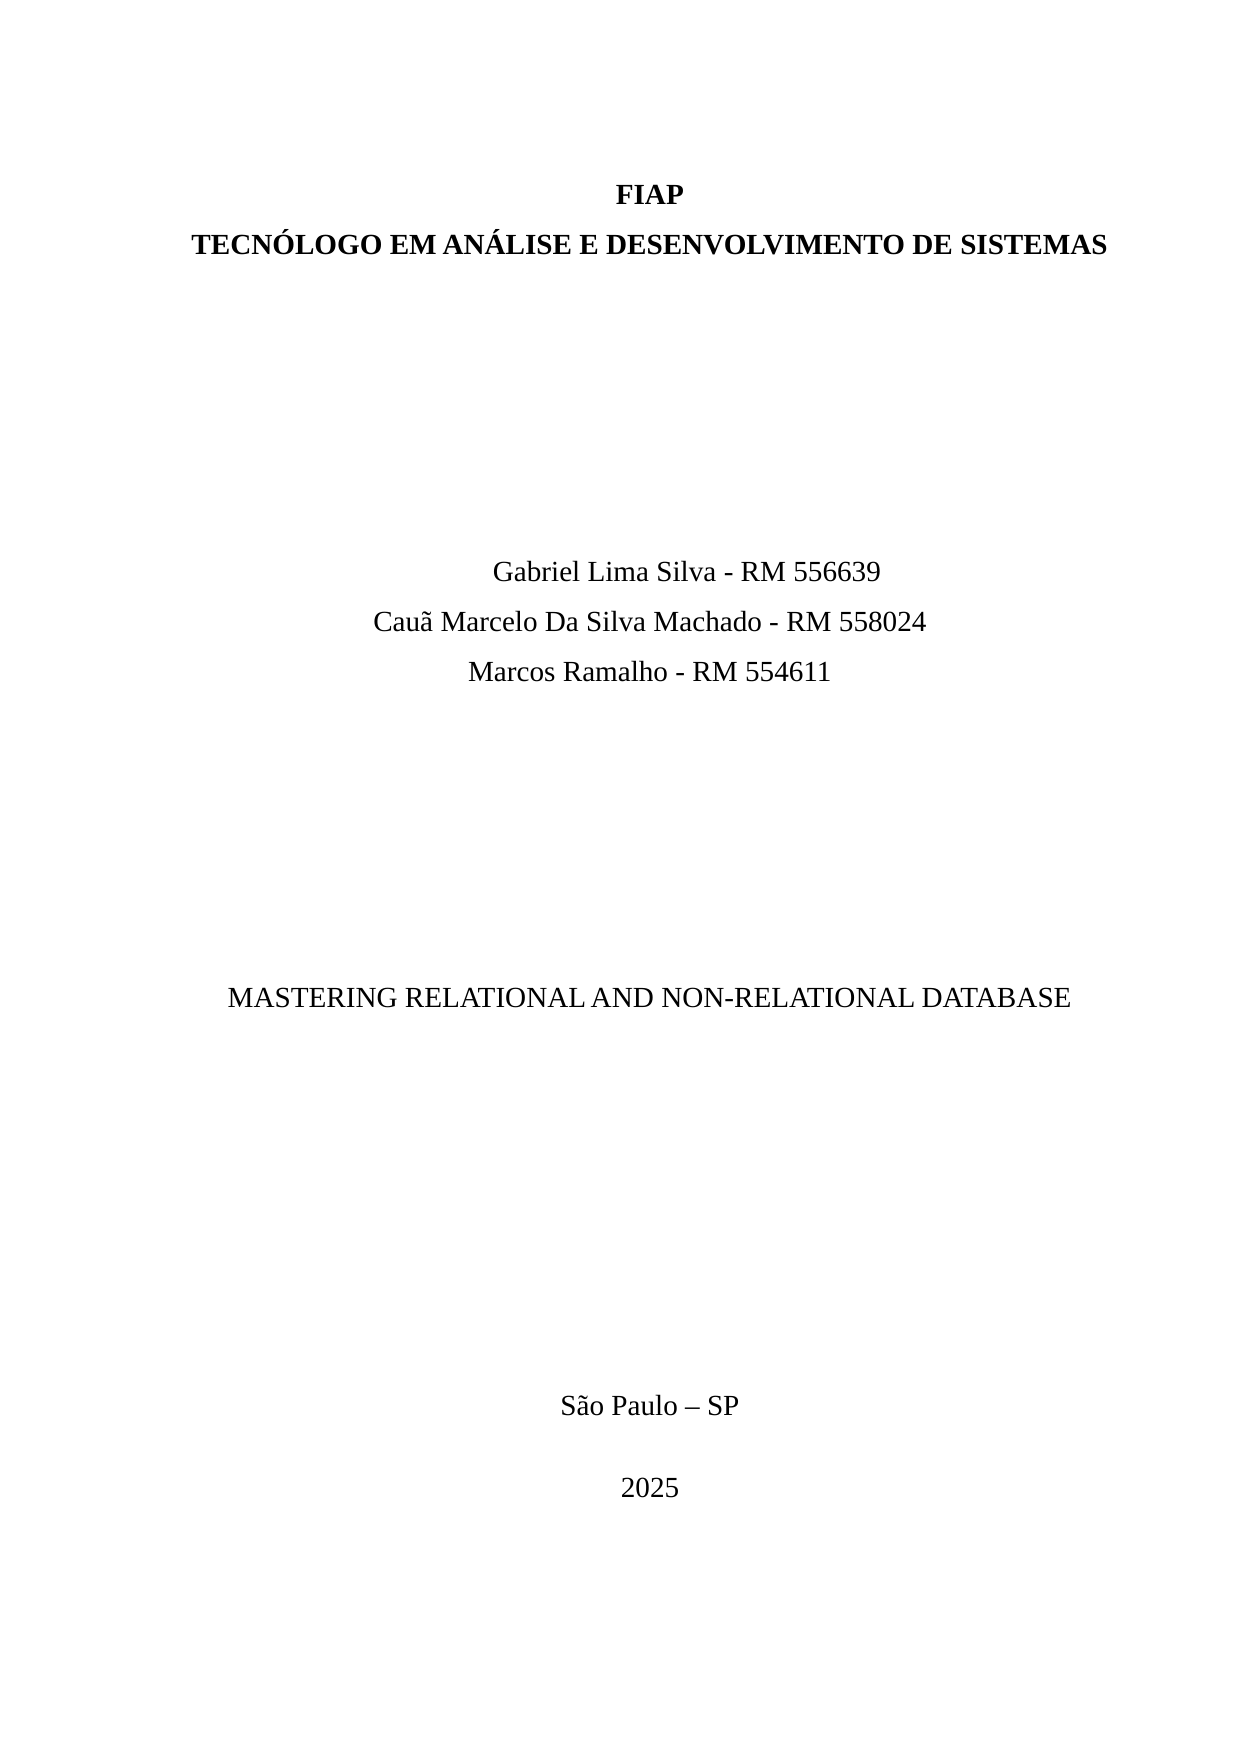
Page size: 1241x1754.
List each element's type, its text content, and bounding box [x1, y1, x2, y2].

text 2025 [177, 1470, 1122, 1503]
text São Paulo – SP [177, 1388, 1122, 1422]
text MASTERING RELATIONAL AND NON-RELATIONAL DATABASE [177, 981, 1122, 1014]
text FIAP TECNÓLOGO EM ANÁLISE E DESENVOLVIMENTO DE SISTEMAS [177, 177, 1122, 261]
text Gabriel Lima Silva - RM 556639 Cauã Marcelo Da Silva Machado - RM 558024 Marcos Ramalho - RM 554611 [177, 554, 1122, 688]
